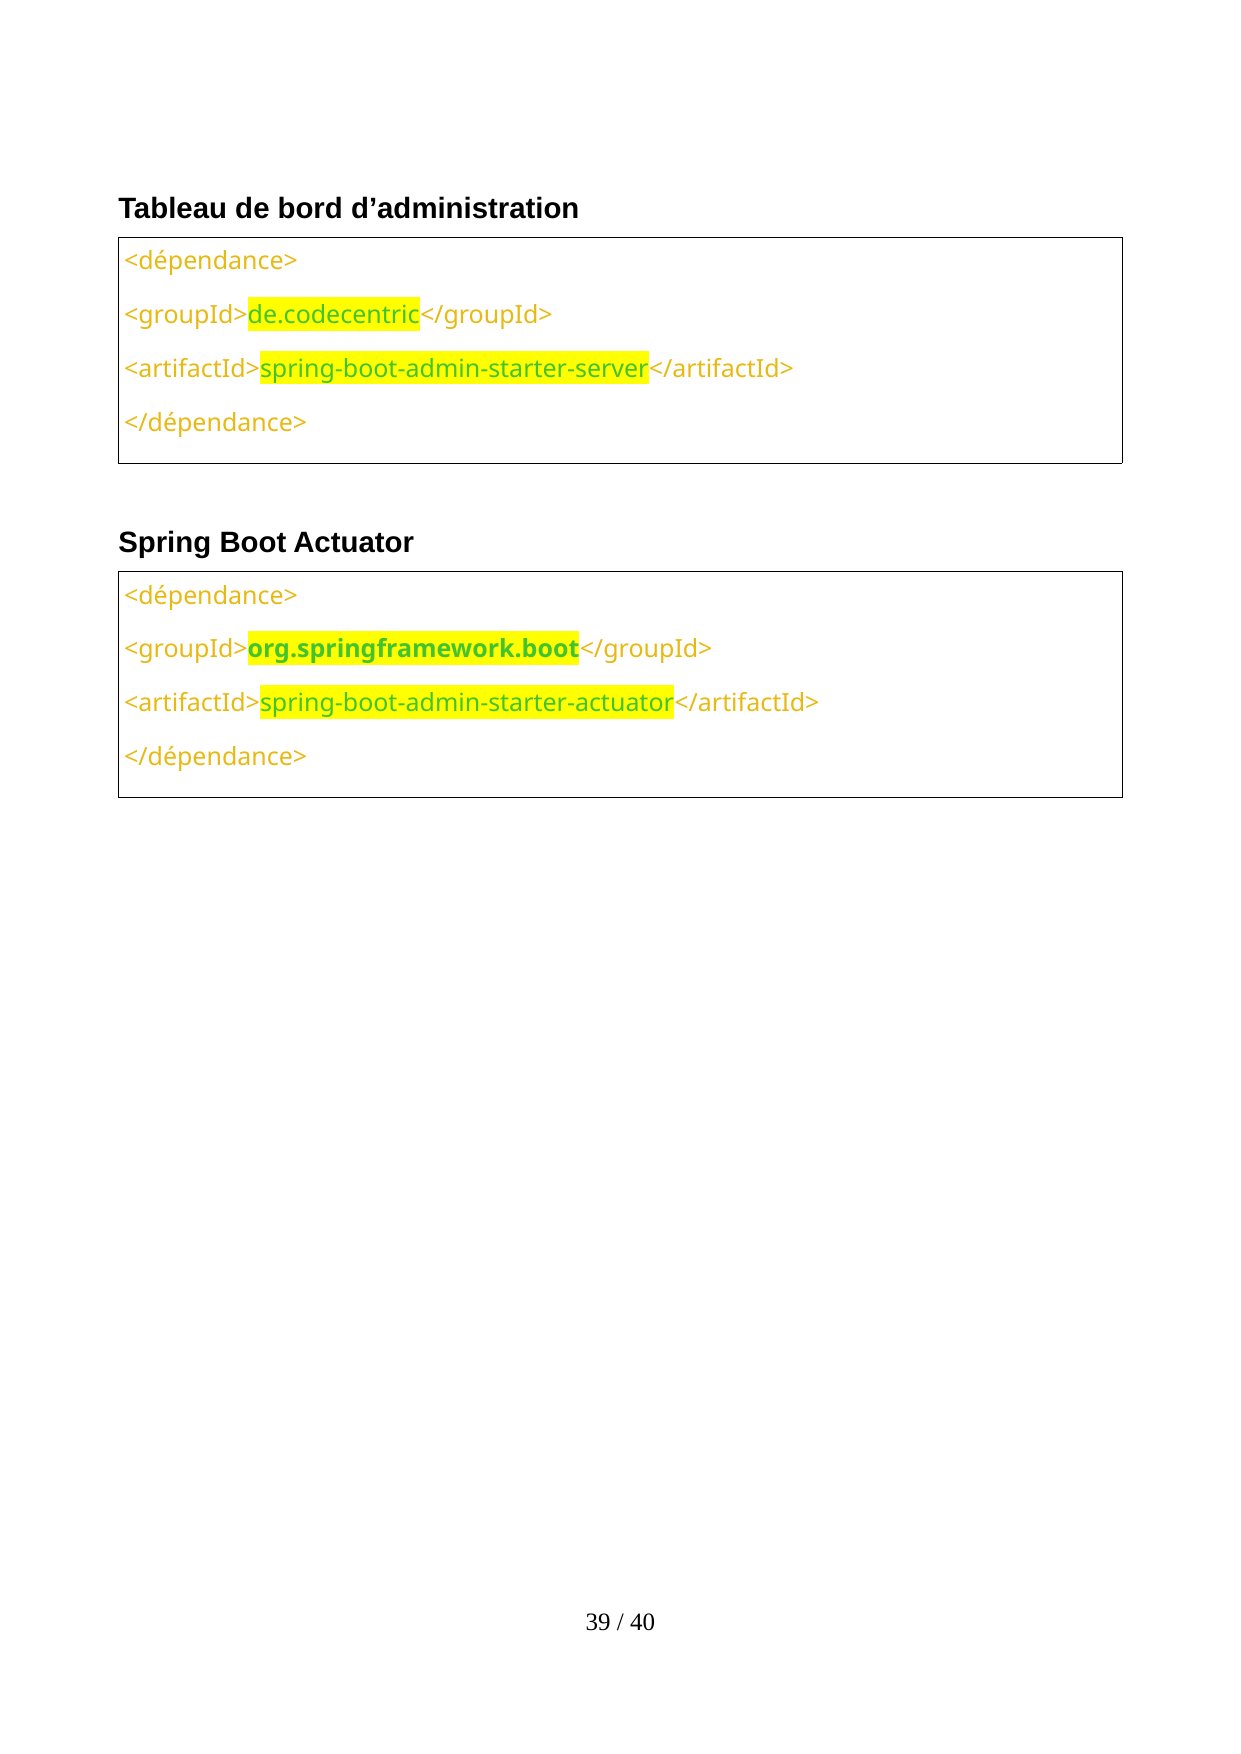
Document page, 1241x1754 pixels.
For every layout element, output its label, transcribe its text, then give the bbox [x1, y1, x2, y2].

subtitle Tableau de bord d’administration [118, 191, 1122, 225]
subtitle Spring Boot Actuator [118, 525, 1122, 559]
table_header <dépendance> <groupId>de.codecentric</groupId> <artifactId>spring-boot-admin-starter-server</artifactId> </dépendance> [119, 238, 1122, 463]
table_header <dépendance> <groupId>org.springframework.boot</groupId> <artifactId>spring-boot-admin-starter-actuator</artifactId> </dépendance> [119, 572, 1122, 797]
